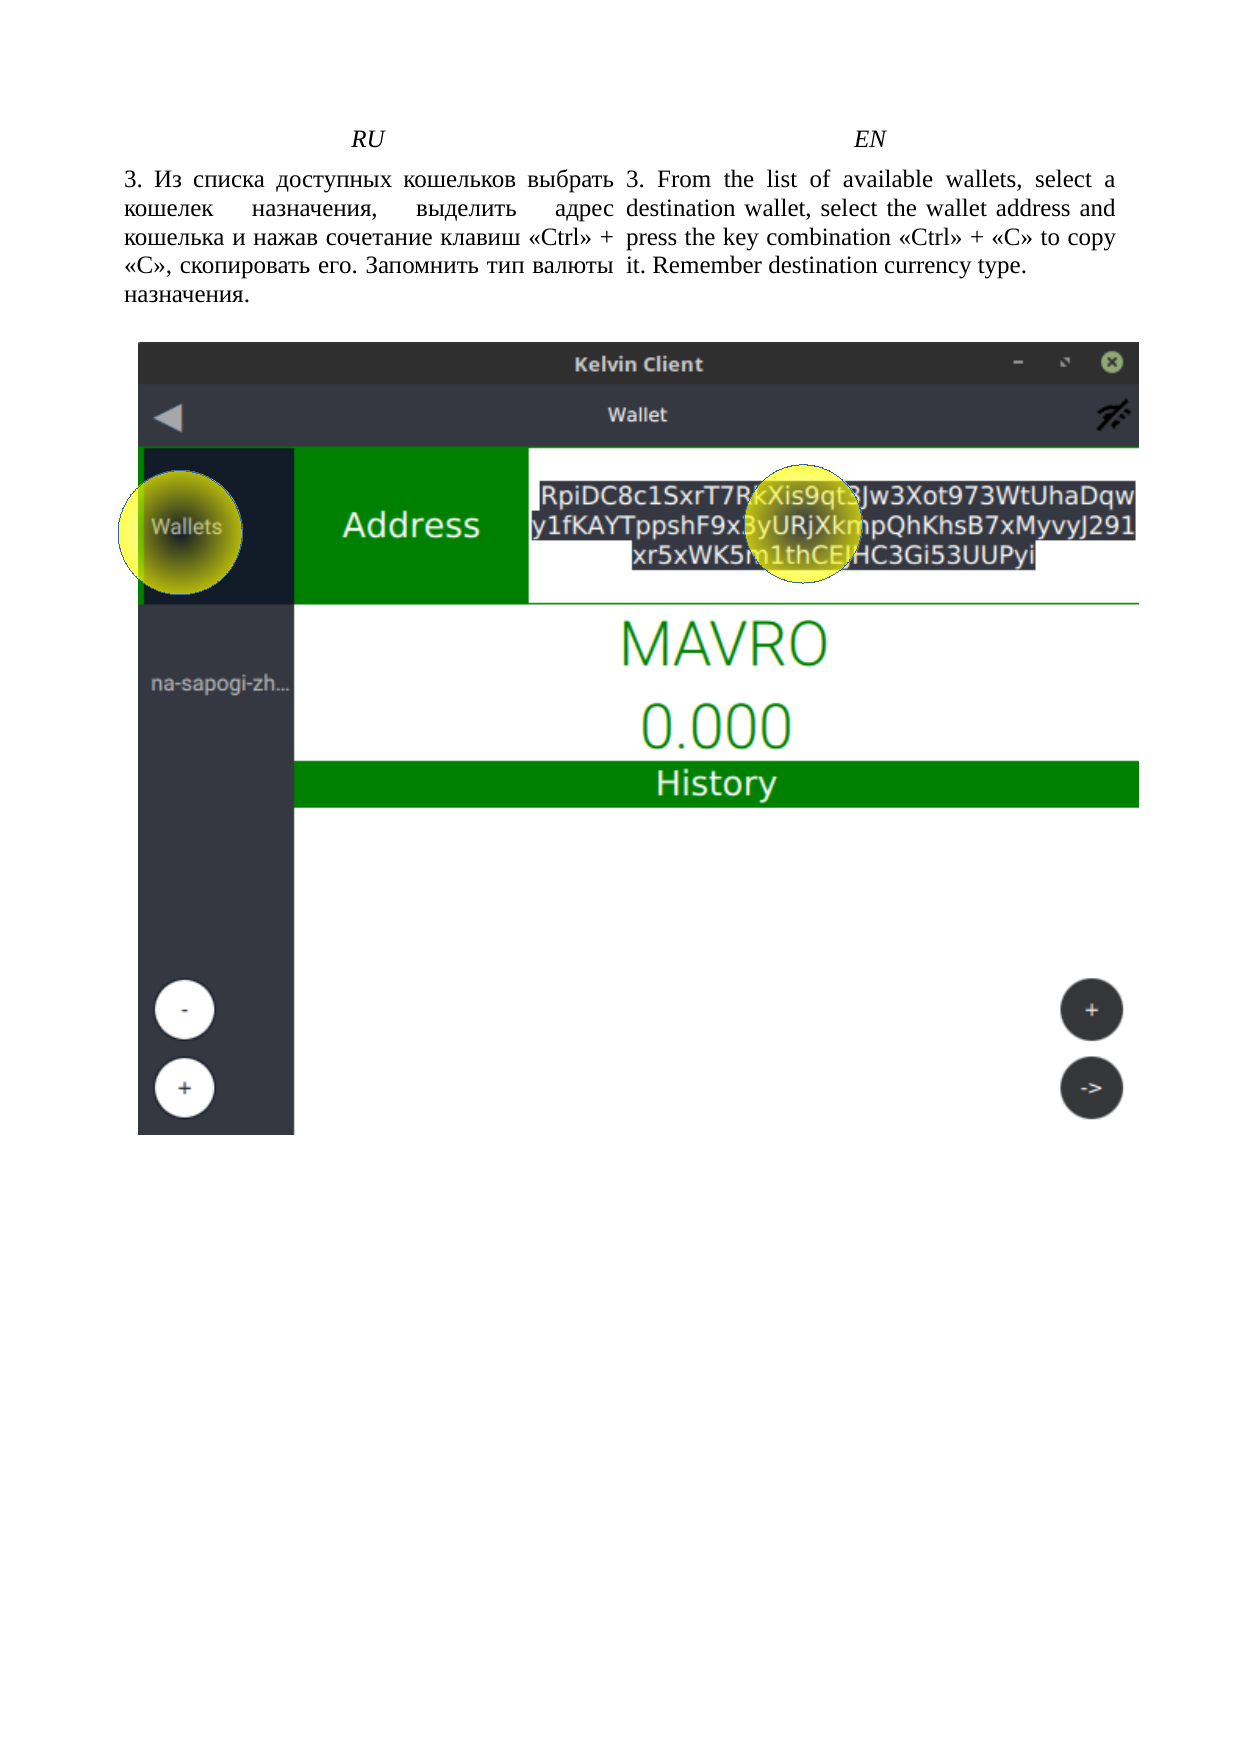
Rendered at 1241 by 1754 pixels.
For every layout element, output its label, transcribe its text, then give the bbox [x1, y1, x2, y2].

picture [174, 526, 187, 539]
table_header RU [118, 118, 620, 158]
table_cell 3. Из списка доступных кошельков выбрать кошелек назначения, выделить адрес кошелька и нажав сочетание клавиш «Ctrl» + «C», скопировать его. Запомнить тип валюты назначения. [118, 158, 620, 313]
table_cell 3. From the list of available wallets, select a destination wallet, select the wallet address and press the key combination «Ctrl» + «C» to copy it. Remember destination currency type. [620, 158, 1122, 313]
table_header EN [620, 118, 1122, 158]
picture [138, 342, 1139, 1135]
